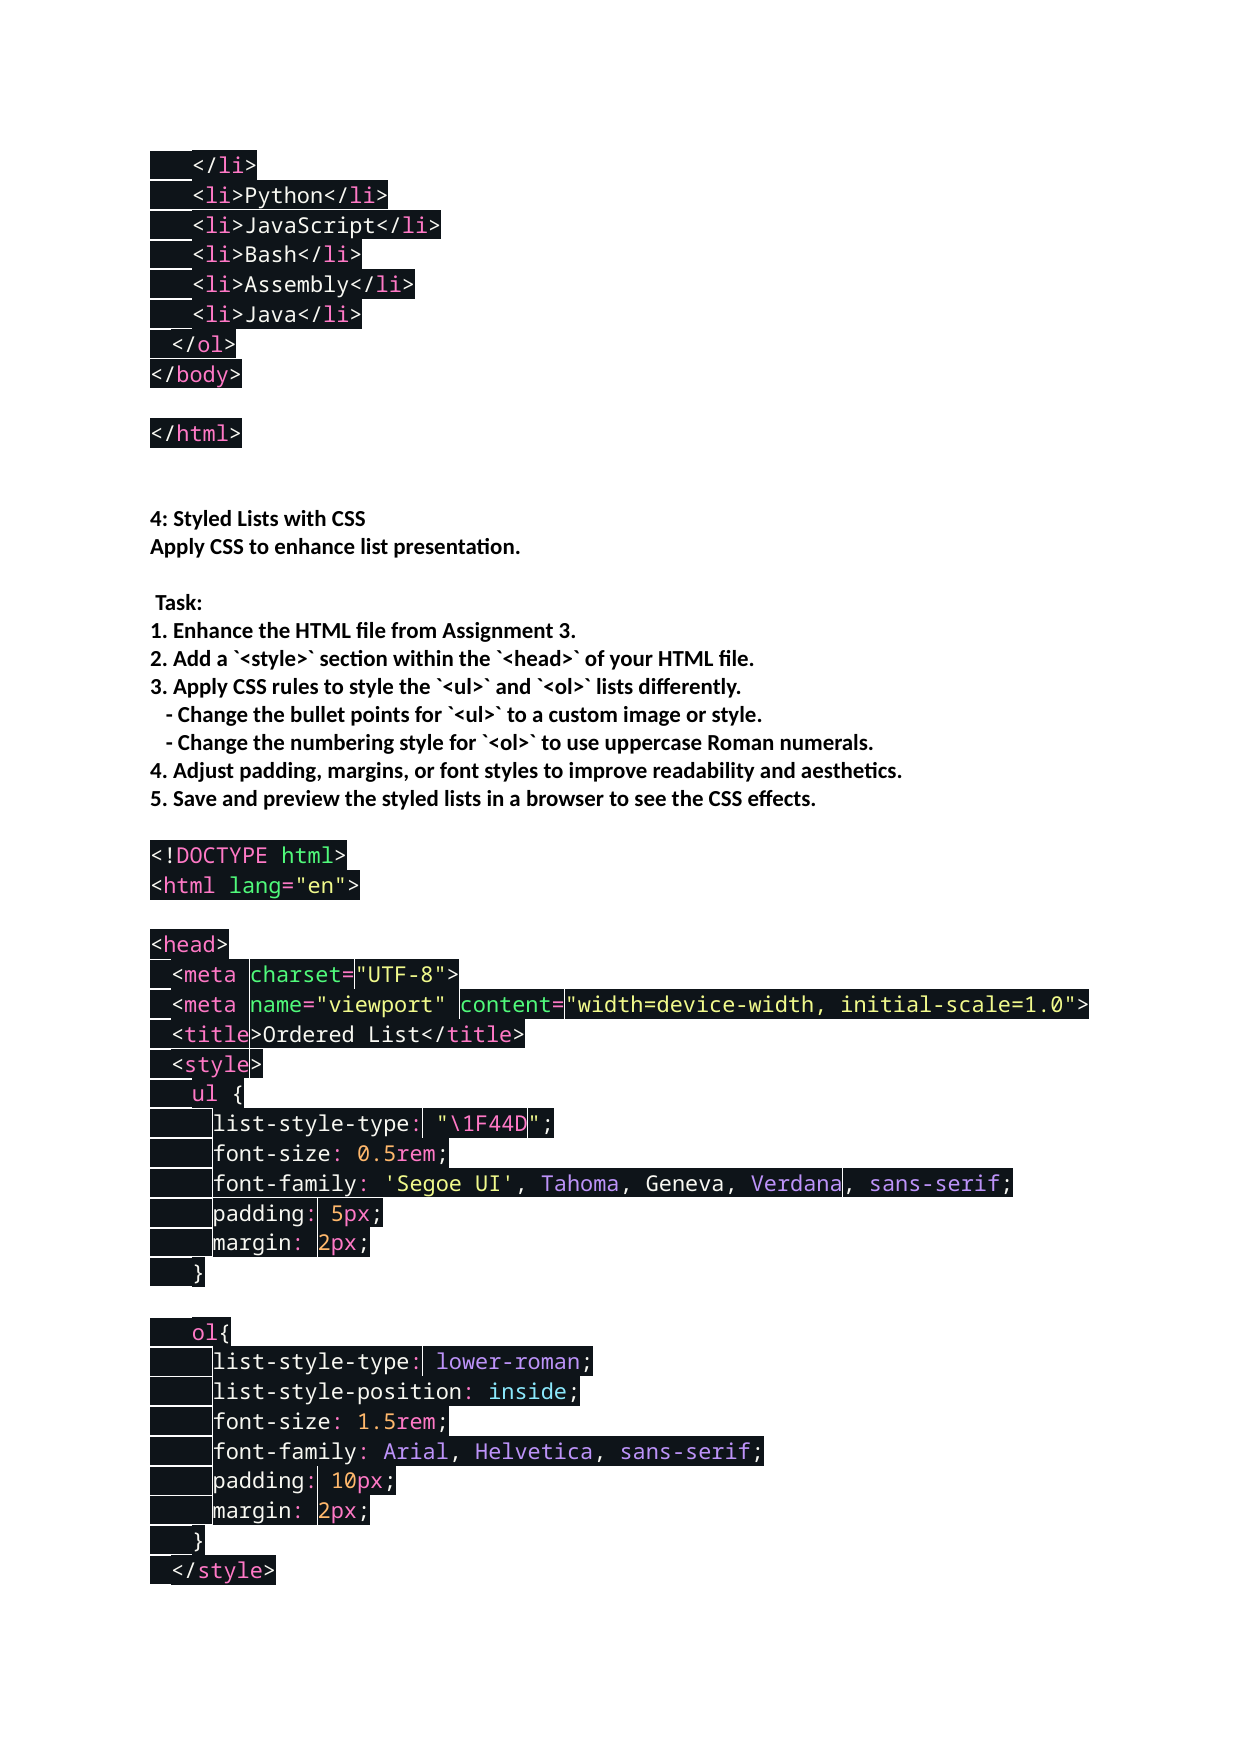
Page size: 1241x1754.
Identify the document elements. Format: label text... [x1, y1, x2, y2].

text 2. Add a `<style>` section within the `<head>` of your HTML file. [150, 644, 1090, 672]
text 3. Apply CSS rules to style the `<ul>` and `<ol>` lists differently. [150, 672, 1090, 700]
text list-style-position: inside; [150, 1376, 1090, 1406]
text ul { [150, 1078, 1090, 1108]
text - Change the numbering style for `<ol>` to use uppercase Roman numerals. [150, 728, 1090, 756]
text margin: 2px; [150, 1495, 1090, 1525]
text list-style-type: lower-roman; [150, 1346, 1090, 1376]
text <li>JavaScript</li> [150, 209, 1090, 239]
text <li>Java</li> [150, 299, 1090, 329]
text ol{ [150, 1317, 1090, 1346]
text padding: 5px; [150, 1197, 1090, 1227]
text margin: 2px; [150, 1227, 1090, 1257]
text <meta name="viewport" content="width=device-width, initial-scale=1.0"> [150, 989, 1090, 1019]
text </li> [150, 150, 1090, 180]
text - Change the bullet points for `<ul>` to a custom image or style. [150, 700, 1090, 728]
text </body> [150, 358, 1090, 388]
text </html> [150, 418, 1090, 448]
text font-size: 0.5rem; [150, 1138, 1090, 1168]
text font-family: Arial, Helvetica, sans-serif; [150, 1436, 1090, 1466]
text list-style-type: "\1F44D"; [150, 1108, 1090, 1138]
text <!DOCTYPE html> [150, 840, 1090, 870]
text } [150, 1257, 1090, 1287]
text Apply CSS to enhance list presentation. [150, 532, 1090, 560]
text </ol> [150, 329, 1090, 358]
text padding: 10px; [150, 1466, 1090, 1495]
text font-family: 'Segoe UI', Tahoma, Geneva, Verdana, sans-serif; [150, 1168, 1090, 1197]
text } [150, 1525, 1090, 1555]
text <li>Assembly</li> [150, 269, 1090, 299]
text 4: Styled Lists with CSS [150, 504, 1090, 532]
text <head> [150, 929, 1090, 959]
text <style> [150, 1048, 1090, 1078]
text 4. Adjust padding, margins, or font styles to improve readability and aesthetics. [150, 756, 1090, 784]
text <title>Ordered List</title> [150, 1019, 1090, 1048]
text </style> [150, 1555, 1090, 1585]
text <html lang="en"> [150, 870, 1090, 900]
text font-size: 1.5rem; [150, 1406, 1090, 1436]
text 1. Enhance the HTML file from Assignment 3. [150, 616, 1090, 644]
text <meta charset="UTF-8"> [150, 959, 1090, 989]
text <li>Bash</li> [150, 239, 1090, 269]
text <li>Python</li> [150, 180, 1090, 209]
text Task: [150, 588, 1090, 616]
text 5. Save and preview the styled lists in a browser to see the CSS effects. [150, 784, 1090, 812]
